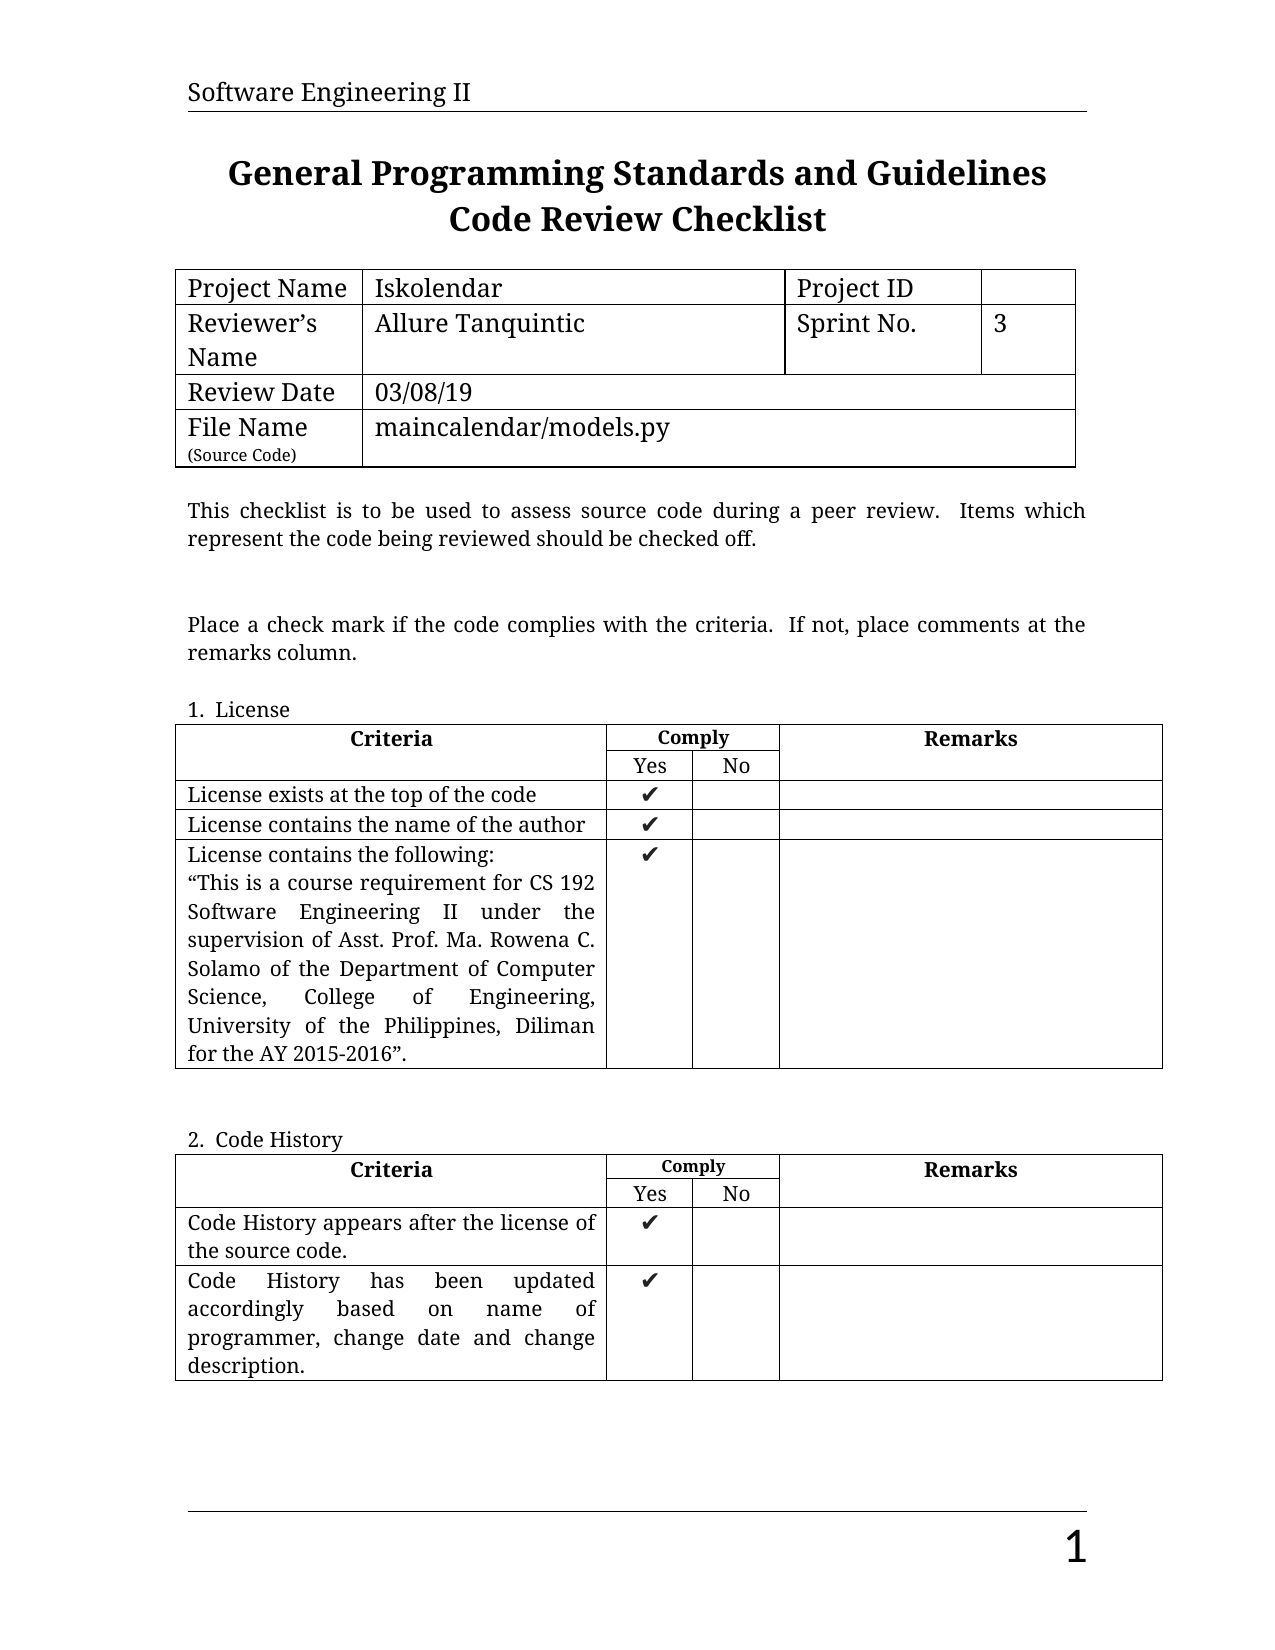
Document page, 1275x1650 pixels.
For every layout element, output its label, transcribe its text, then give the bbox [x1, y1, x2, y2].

table_cell [780, 1208, 1162, 1265]
table_cell ✔ [607, 810, 692, 839]
table_cell Code History has been updated accordingly based on name of programmer, change date and change description. [176, 1266, 606, 1380]
table_cell ✔ [607, 840, 692, 1068]
table_cell [693, 781, 779, 809]
table_header Remarks [780, 1155, 1162, 1207]
table_cell [693, 1208, 779, 1265]
table_cell Yes [607, 1179, 692, 1207]
text This checklist is to be used to assess source code during a peer review. Items which represent the code being reviewed should be checked off. [187, 496, 1087, 553]
table_cell maincalendar/models.py [363, 410, 1075, 466]
table_cell Sprint No. [786, 305, 981, 373]
table_cell License contains the name of the author [176, 810, 606, 839]
table_cell [780, 781, 1162, 809]
table_cell 03/08/19 [363, 375, 1075, 409]
table_cell No [693, 1179, 779, 1207]
table_cell License exists at the top of the code [176, 781, 606, 809]
table_cell Reviewer’s Name [176, 305, 362, 373]
table_cell Allure Tanquintic [363, 305, 784, 373]
table_header Project ID [786, 270, 981, 304]
table_header Criteria [176, 725, 606, 779]
table_cell Yes [607, 751, 692, 779]
table_cell [693, 1266, 779, 1380]
table_cell [693, 810, 779, 839]
table_header Criteria [176, 1155, 606, 1207]
table_header Iskolendar [363, 270, 784, 304]
table_header [982, 270, 1075, 304]
table_cell 3 [982, 305, 1075, 373]
table_cell ✔ [607, 781, 692, 809]
table_cell [780, 1266, 1162, 1380]
text 1. License [187, 695, 1087, 723]
table_cell No [693, 751, 779, 779]
table_cell ✔ [607, 1208, 692, 1265]
table_header Comply [607, 725, 779, 750]
table_cell Review Date [176, 375, 362, 409]
table_cell ✔ [607, 1266, 692, 1380]
table_cell File Name (Source Code) [176, 410, 362, 466]
table_cell [693, 840, 779, 1068]
table_cell [780, 810, 1162, 839]
table_cell [780, 840, 1162, 1068]
table_header Remarks [780, 725, 1162, 779]
text 2. Code History [187, 1126, 1087, 1154]
text General Programming Standards and Guidelines Code Review Checklist [187, 150, 1087, 241]
table_header Project Name [176, 270, 362, 304]
table_header Comply [607, 1155, 779, 1178]
table_cell License contains the following: “This is a course requirement for CS 192 Software Engineering II under the supervision of Asst. Prof. Ma. Rowena C. Solamo of the Department of Computer Science, College of Engineering, University of the Philippines, Diliman for the AY 2015-2016”. [176, 840, 606, 1068]
table_cell Code History appears after the license of the source code. [176, 1208, 606, 1265]
text Place a check mark if the code complies with the criteria. If not, place comments at the remarks column. [187, 610, 1087, 667]
